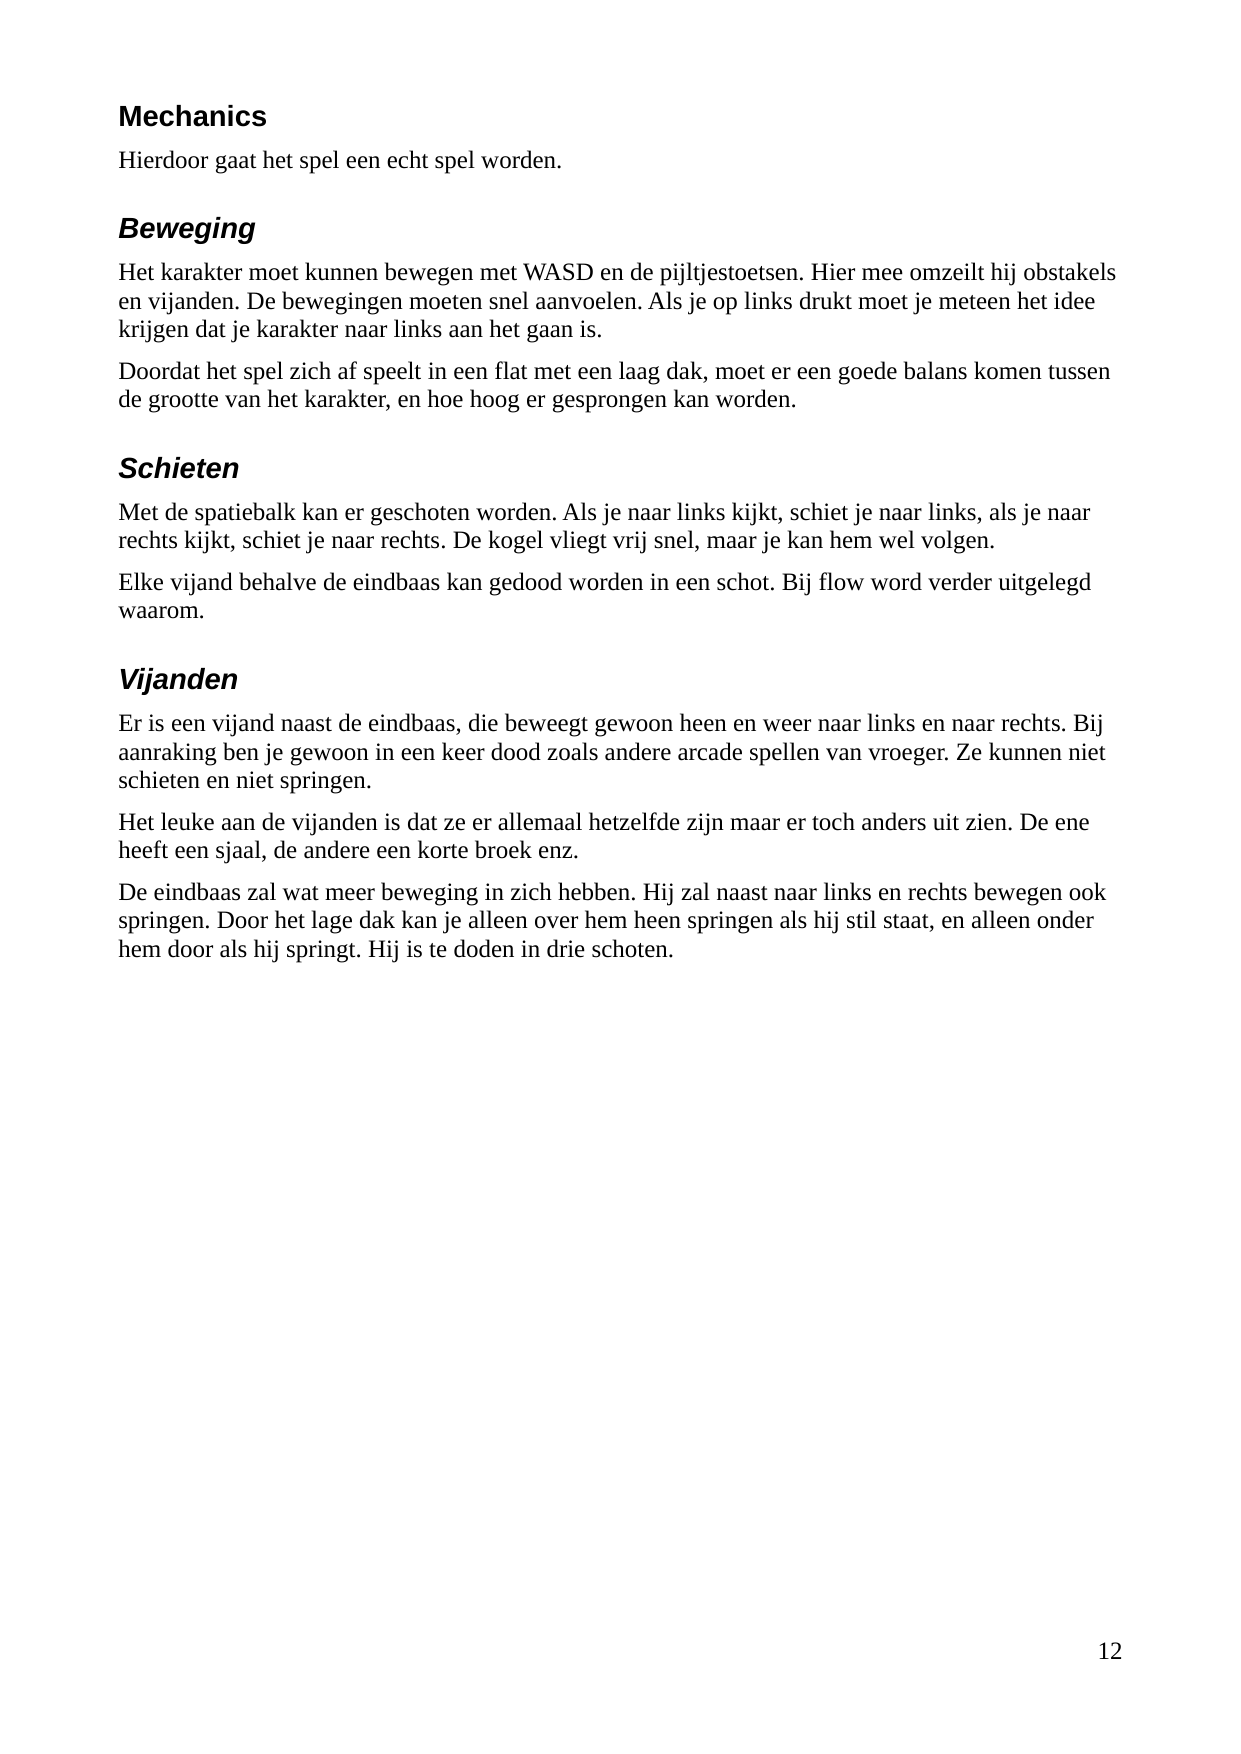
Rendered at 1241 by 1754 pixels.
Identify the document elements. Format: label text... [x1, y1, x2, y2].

text Het leuke aan de vijanden is dat ze er allemaal hetzelfde zijn maar er toch anders uit zien. De ene heeft een sjaal, de andere een korte broek enz. [118, 807, 1122, 864]
text Doordat het spel zich af speelt in een flat met een laag dak, moet er een goede balans komen tussen de grootte van het karakter, en hoe hoog er gesprongen kan worden. [118, 356, 1122, 413]
text Elke vijand behalve de eindbaas kan gedood worden in een schot. Bij flow word verder uitgelegd waarom. [118, 567, 1122, 624]
text De eindbaas zal wat meer beweging in zich hebben. Hij zal naast naar links en rechts bewegen ook springen. Door het lage dak kan je alleen over hem heen springen als hij stil staat, en alleen onder hem door als hij springt. Hij is te doden in drie schoten. [118, 877, 1122, 963]
subtitle Mechanics [118, 99, 1122, 132]
subtitle Beweging [118, 211, 1122, 244]
text Hierdoor gaat het spel een echt spel worden. [118, 145, 1122, 173]
text Met de spatiebalk kan er geschoten worden. Als je naar links kijkt, schiet je naar links, als je naar rechts kijkt, schiet je naar rechts. De kogel vliegt vrij snel, maar je kan hem wel volgen. [118, 497, 1122, 554]
text Er is een vijand naast de eindbaas, die beweegt gewoon heen en weer naar links en naar rechts. Bij aanraking ben je gewoon in een keer dood zoals andere arcade spellen van vroeger. Ze kunnen niet schieten en niet springen. [118, 708, 1122, 794]
subtitle Schieten [118, 451, 1122, 484]
subtitle Vijanden [118, 662, 1122, 695]
text Het karakter moet kunnen bewegen met WASD en de pijltjestoetsen. Hier mee omzeilt hij obstakels en vijanden. De bewegingen moeten snel aanvoelen. Als je op links drukt moet je meteen het idee krijgen dat je karakter naar links aan het gaan is. [118, 257, 1122, 343]
